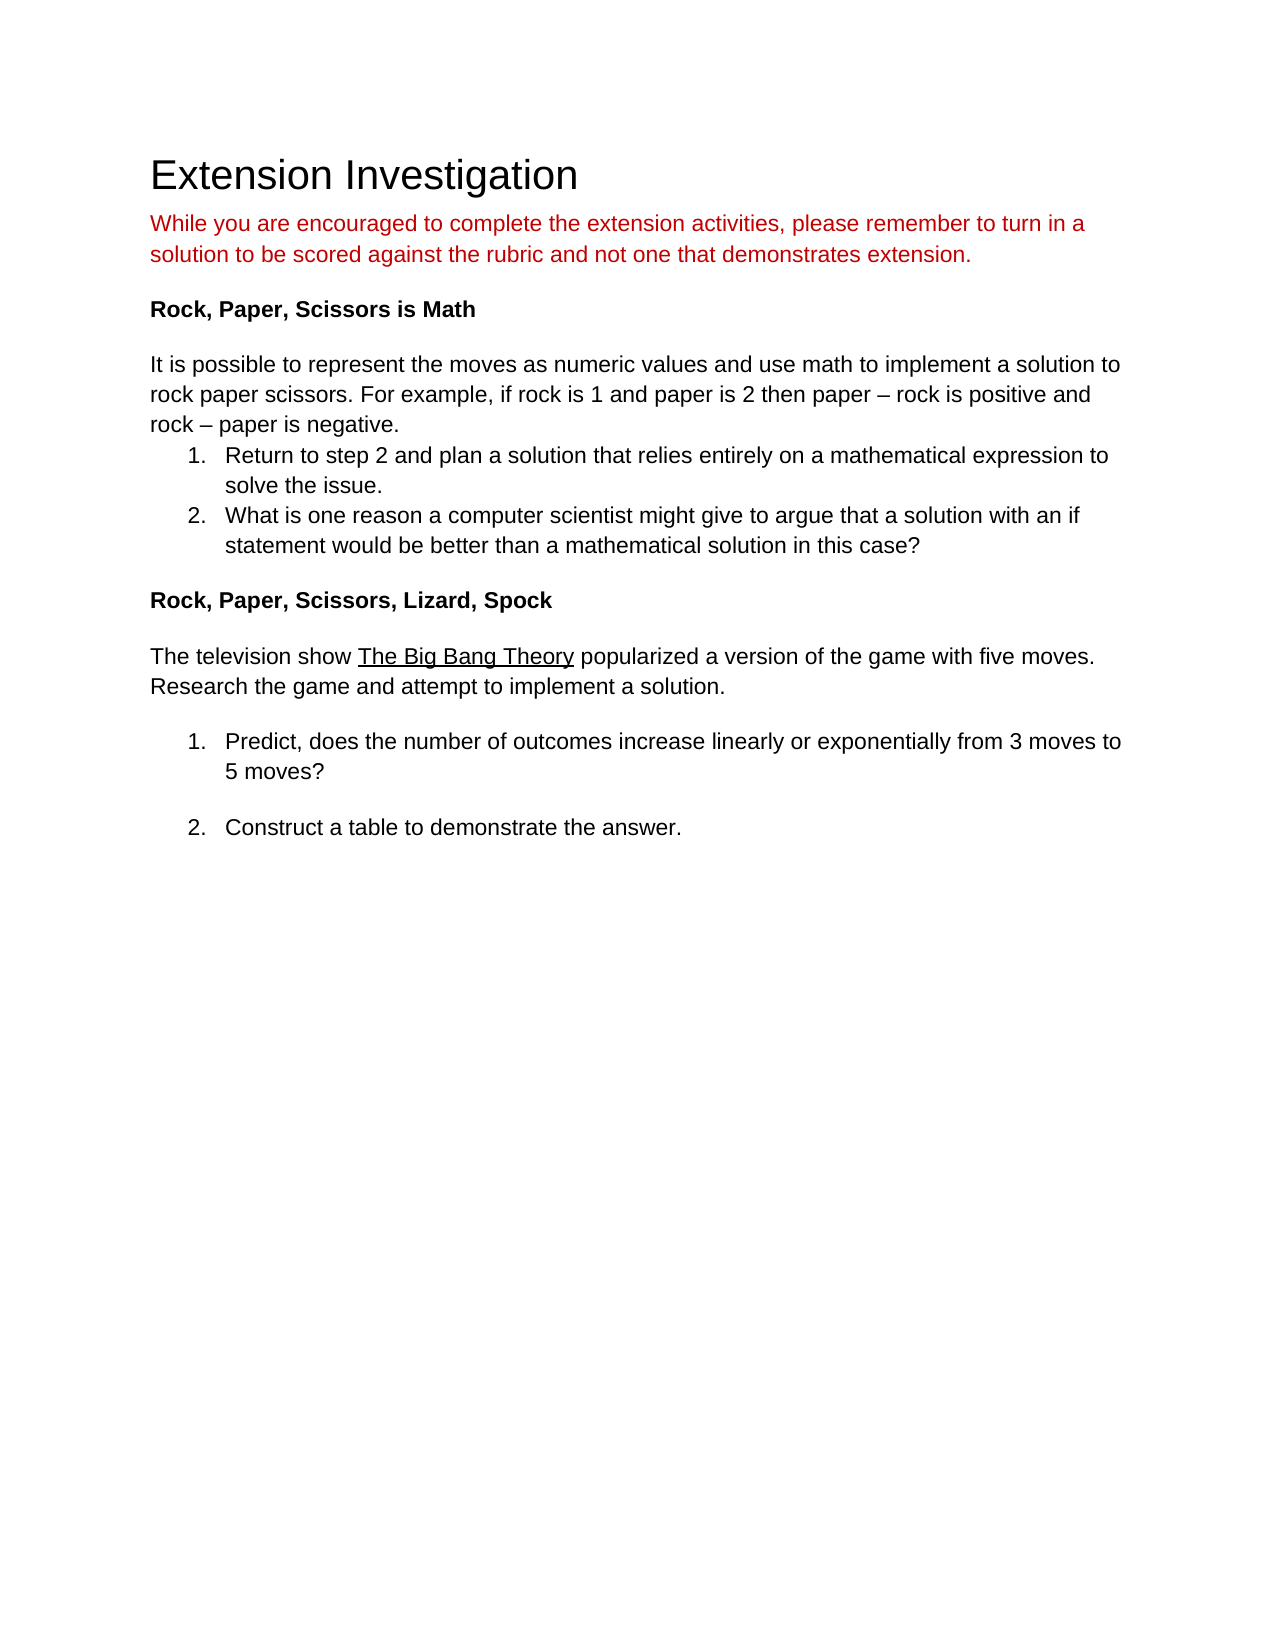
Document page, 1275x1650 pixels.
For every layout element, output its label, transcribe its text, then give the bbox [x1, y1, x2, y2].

text The television show The Big Bang Theory popularized a version of the game with five moves. Research the game and attempt to implement a solution. [150, 643, 1125, 699]
text Rock, Paper, Scissors, Lizard, Spock [150, 587, 1125, 614]
text Rock, Paper, Scissors is Math [150, 296, 1125, 322]
list Construct a table to demonstrate the answer. [187, 813, 1125, 840]
text While you are encouraged to complete the extension activities, please remember to turn in a solution to be scored against the rubric and not one that demonstrates extension. [150, 210, 1125, 267]
list Predict, does the number of outcomes increase linearly or exponentially from 3 moves to 5 moves? [187, 728, 1125, 785]
subtitle Extension Investigation [150, 150, 1125, 198]
list Return to step 2 and plan a solution that relies entirely on a mathematical expression to solve the issue. [187, 442, 1125, 498]
text It is possible to represent the moves as numeric values and use math to implement a solution to rock paper scissors. For example, if rock is 1 and paper is 2 then paper – rock is positive and rock – paper is negative. [150, 351, 1125, 438]
list What is one reason a computer scientist might give to argue that a solution with an if statement would be better than a mathematical solution in this case? [187, 502, 1125, 559]
